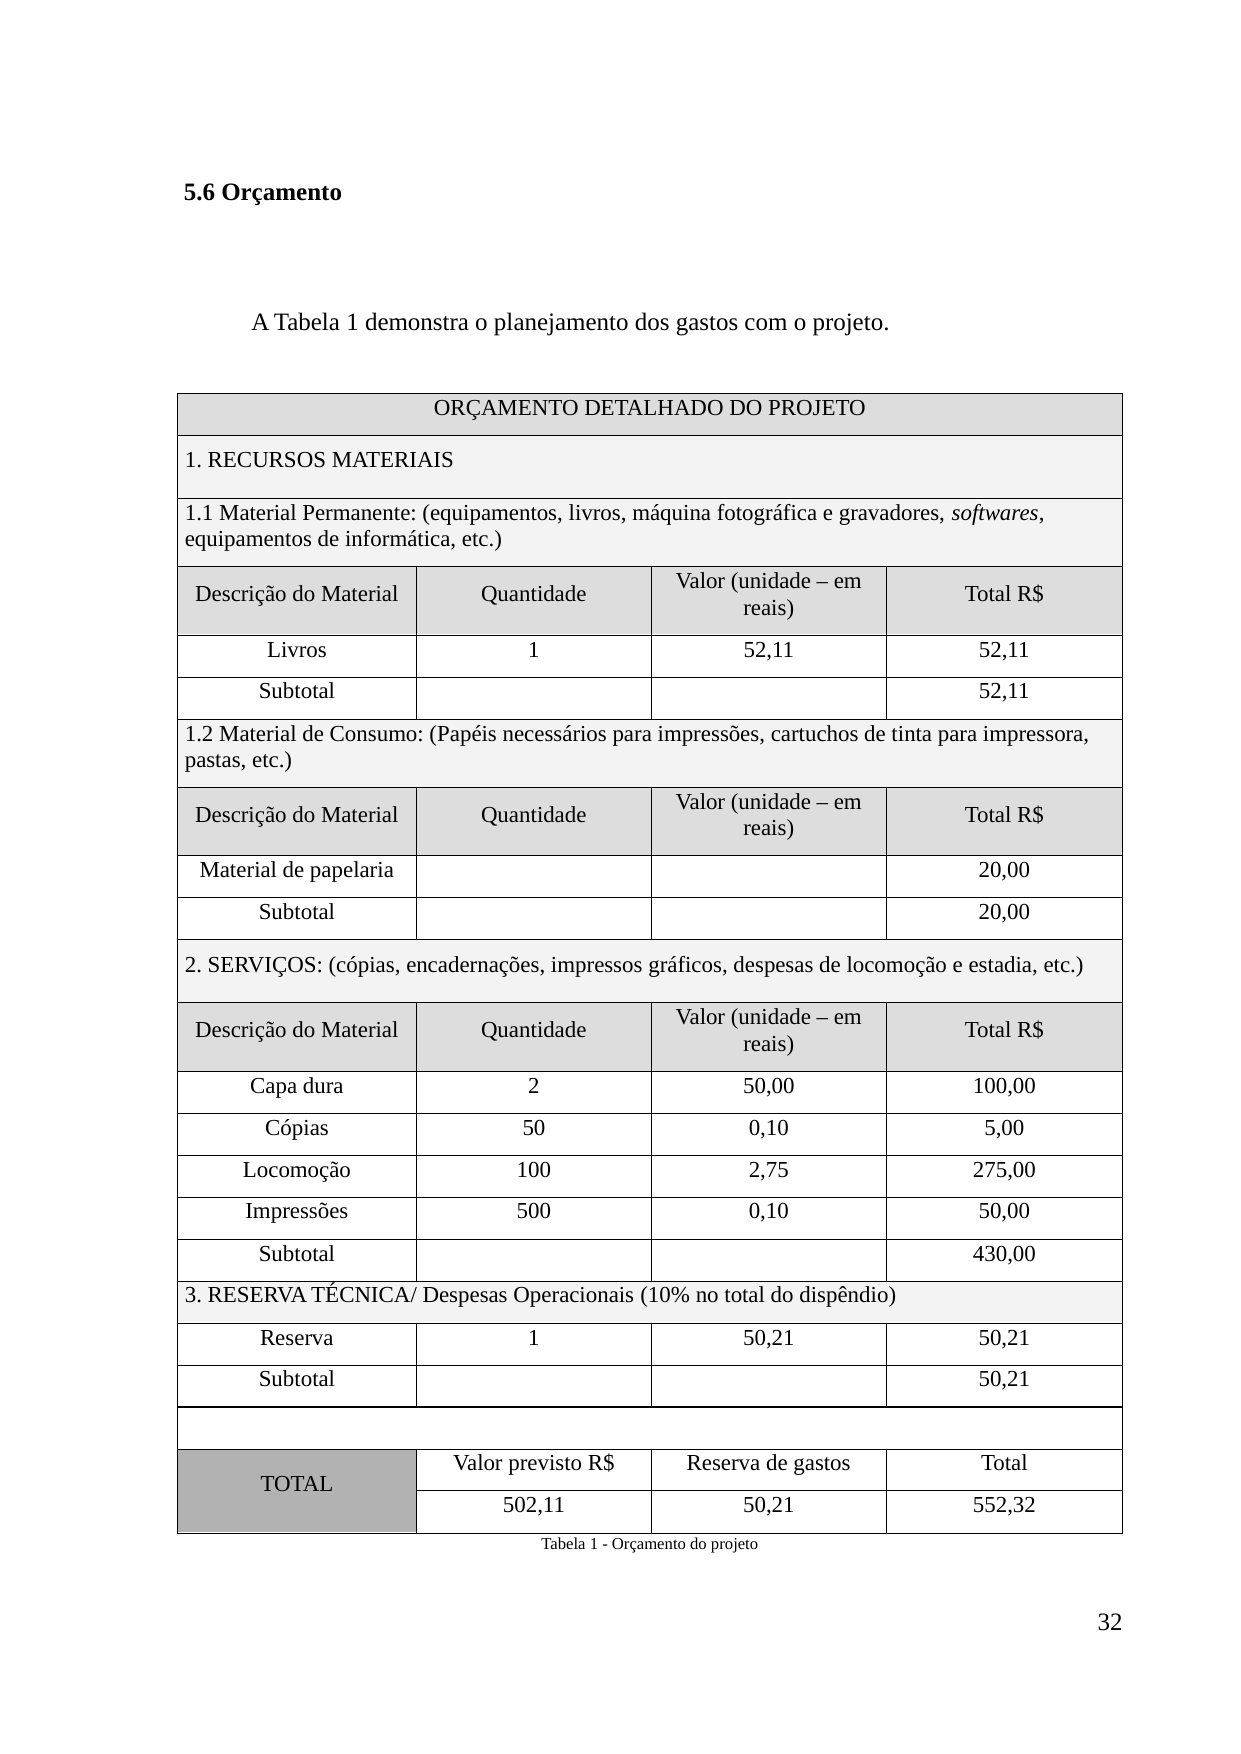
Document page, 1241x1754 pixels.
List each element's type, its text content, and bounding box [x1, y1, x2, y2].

table_cell 50,00 [887, 1198, 1122, 1238]
table_cell Total R$ [887, 788, 1122, 855]
table_cell [652, 1240, 886, 1281]
table_cell [417, 856, 651, 897]
table_cell 5,00 [887, 1114, 1122, 1154]
table_cell Total R$ [887, 567, 1122, 634]
table_cell Cópias [178, 1114, 416, 1154]
table_cell Material de papelaria [178, 856, 416, 897]
table_cell Reserva de gastos [652, 1450, 886, 1490]
table_cell Valor (unidade – em reais) [652, 567, 886, 634]
table_cell Subtotal [178, 1240, 416, 1281]
table_header ORÇAMENTO DETALHADO DO PROJETO [178, 394, 1122, 435]
table_cell 20,00 [887, 898, 1122, 939]
table_cell Subtotal [178, 1366, 416, 1406]
table_cell 52,11 [887, 636, 1122, 677]
table_cell [417, 1366, 651, 1406]
table_cell TOTAL [178, 1450, 416, 1532]
table_cell 1 [417, 1324, 651, 1364]
table_cell 50,00 [652, 1072, 886, 1113]
table_cell Quantidade [417, 788, 651, 855]
table_cell [652, 898, 886, 939]
table_cell Quantidade [417, 567, 651, 634]
table_cell Descrição do Material [178, 567, 416, 634]
table_cell Total R$ [887, 1003, 1122, 1071]
table_cell [417, 1240, 651, 1281]
table_cell [652, 1366, 886, 1406]
table_cell Subtotal [178, 898, 416, 939]
text Tabela 1 - Orçamento do projeto [177, 1534, 1122, 1553]
table_cell 1. RECURSOS MATERIAIS [178, 436, 1122, 498]
table_cell Total [887, 1450, 1122, 1490]
table_cell Capa dura [178, 1072, 416, 1113]
table_cell Livros [178, 636, 416, 677]
table_cell Descrição do Material [178, 1003, 416, 1071]
table_cell 3. RESERVA TÉCNICA/ Despesas Operacionais (10% no total do dispêndio) [178, 1282, 1122, 1322]
text A Tabela 1 demonstra o planejamento dos gastos com o projeto. [177, 307, 1122, 335]
table_cell [652, 856, 886, 897]
table_cell [417, 678, 651, 718]
table_cell [178, 1408, 1122, 1448]
table_cell 2,75 [652, 1156, 886, 1197]
table_cell Valor previsto R$ [417, 1450, 651, 1490]
table_cell 100,00 [887, 1072, 1122, 1113]
table_cell 50 [417, 1114, 651, 1154]
table_cell 552,32 [887, 1491, 1122, 1532]
table_cell [652, 678, 886, 718]
table_cell 50,21 [652, 1324, 886, 1364]
table_cell Descrição do Material [178, 788, 416, 855]
table_cell 52,11 [887, 678, 1122, 718]
table_cell Locomoção [178, 1156, 416, 1197]
subtitle Orçamento [177, 177, 1122, 206]
table_cell 1.2 Material de Consumo: (Papéis necessários para impressões, cartuchos de tinta para impressora, pastas, etc.) [178, 720, 1122, 787]
table_cell [417, 898, 651, 939]
table_cell 1.1 Material Permanente: (equipamentos, livros, máquina fotográfica e gravadores, softwares, equipamentos de informática, etc.) [178, 499, 1122, 566]
table_cell Impressões [178, 1198, 416, 1238]
table_cell 20,00 [887, 856, 1122, 897]
table_cell 2 [417, 1072, 651, 1113]
table_cell 52,11 [652, 636, 886, 677]
table_cell 430,00 [887, 1240, 1122, 1281]
table_cell 0,10 [652, 1198, 886, 1238]
table_cell Valor (unidade – em reais) [652, 1003, 886, 1071]
table_cell 50,21 [887, 1366, 1122, 1406]
table_cell 275,00 [887, 1156, 1122, 1197]
table_cell Quantidade [417, 1003, 651, 1071]
table_cell 50,21 [887, 1324, 1122, 1364]
table_cell 2. SERVIÇOS: (cópias, encadernações, impressos gráficos, despesas de locomoção e estadia, etc.) [178, 940, 1122, 1002]
table_cell 50,21 [652, 1491, 886, 1532]
table_cell 500 [417, 1198, 651, 1238]
table_cell 502,11 [417, 1491, 651, 1532]
table_cell Subtotal [178, 678, 416, 718]
table_cell 100 [417, 1156, 651, 1197]
table_cell Valor (unidade – em reais) [652, 788, 886, 855]
table_cell 0,10 [652, 1114, 886, 1154]
table_cell 1 [417, 636, 651, 677]
table_cell Reserva [178, 1324, 416, 1364]
